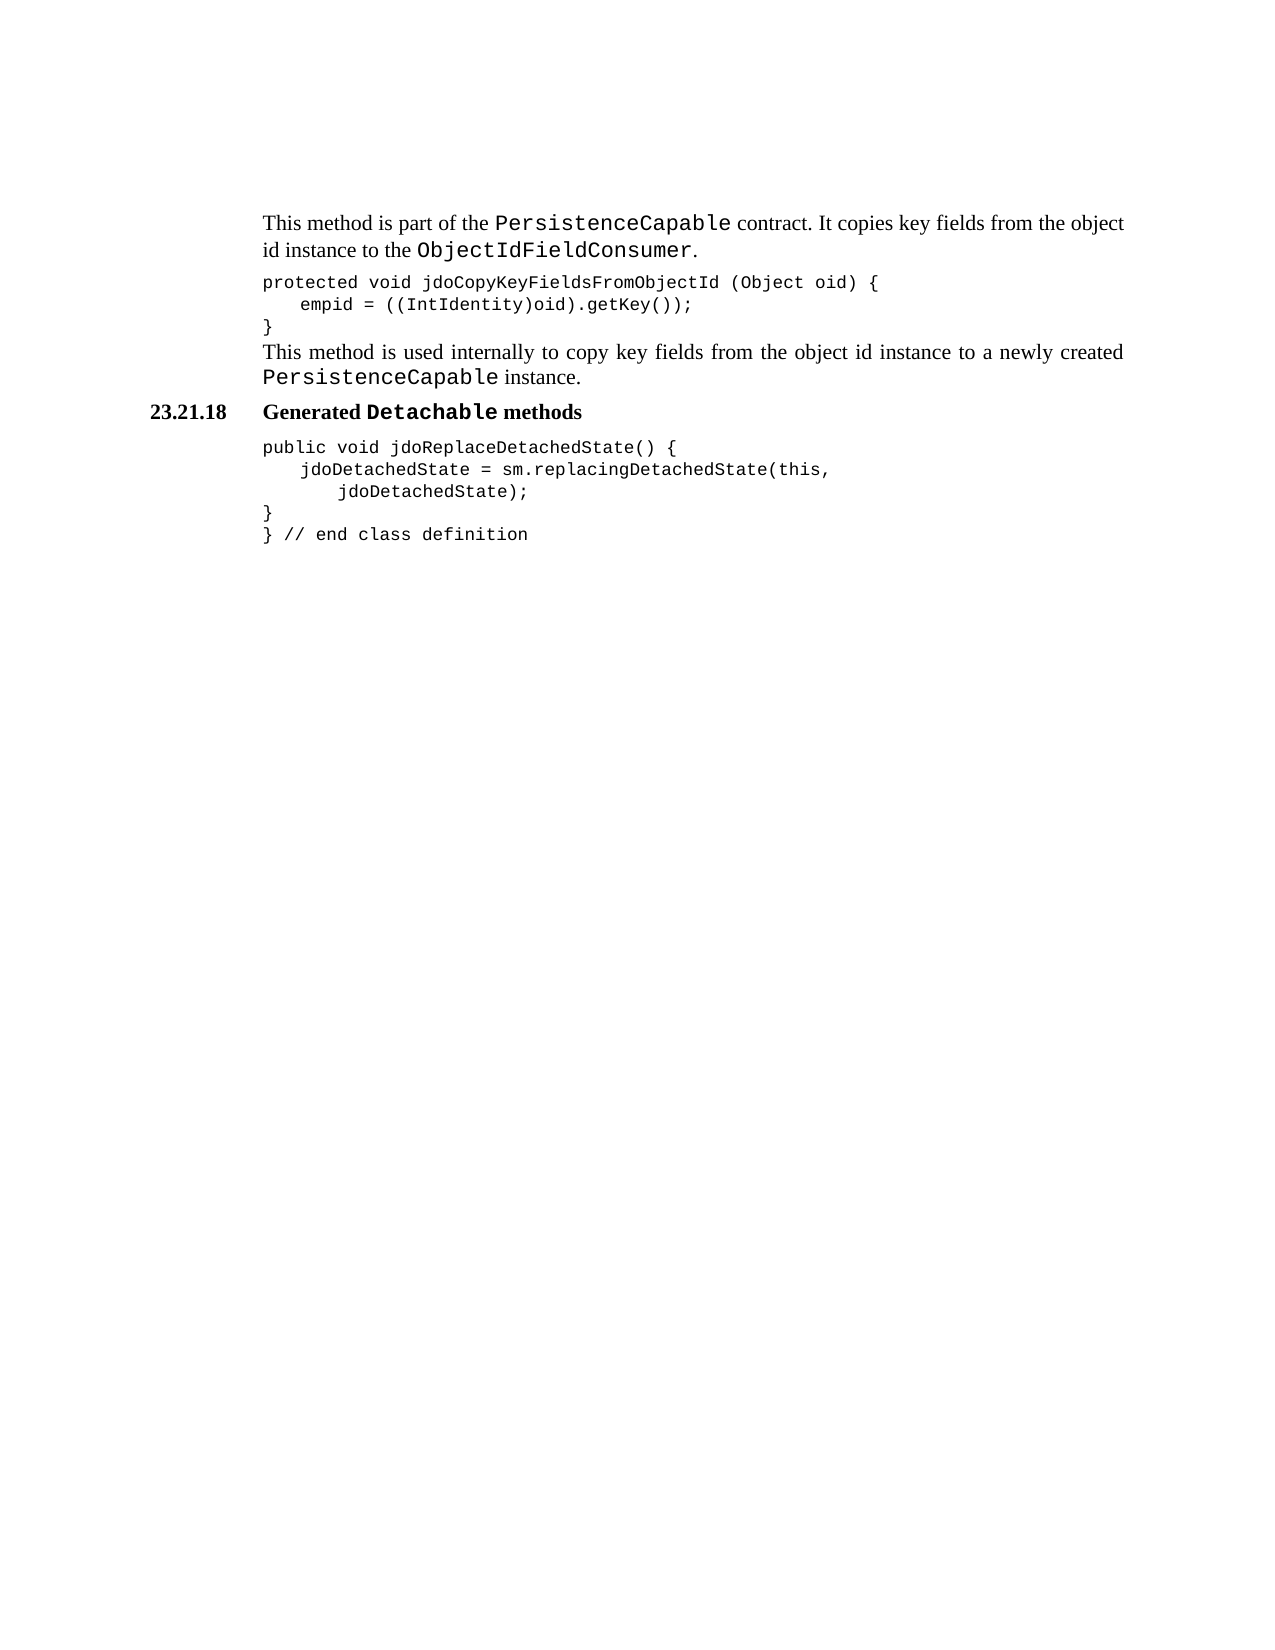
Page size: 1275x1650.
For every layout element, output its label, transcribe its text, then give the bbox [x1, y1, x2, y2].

text jdoDetachedState); [262, 480, 1125, 502]
text jdoDetachedState = sm.replacingDetachedState(this, [262, 458, 1125, 480]
text } // end class definition [262, 524, 1125, 546]
text This method is part of the PersistenceCapable contract. It copies key fields from the object id instance to the ObjectIdFieldConsumer. [262, 210, 1125, 264]
subtitle Generated Detachable methods [150, 399, 1125, 426]
text } [262, 316, 1125, 338]
text empid = ((IntIdentity)oid).getKey()); [262, 294, 1125, 316]
text protected void jdoCopyKeyFieldsFromObjectId (Object oid) { [262, 272, 1125, 294]
text } [262, 502, 1125, 524]
text This method is used internally to copy key fields from the object id instance to a newly created PersistenceCapable instance. [262, 338, 1125, 391]
text public void jdoReplaceDetachedState() { [262, 437, 1125, 458]
